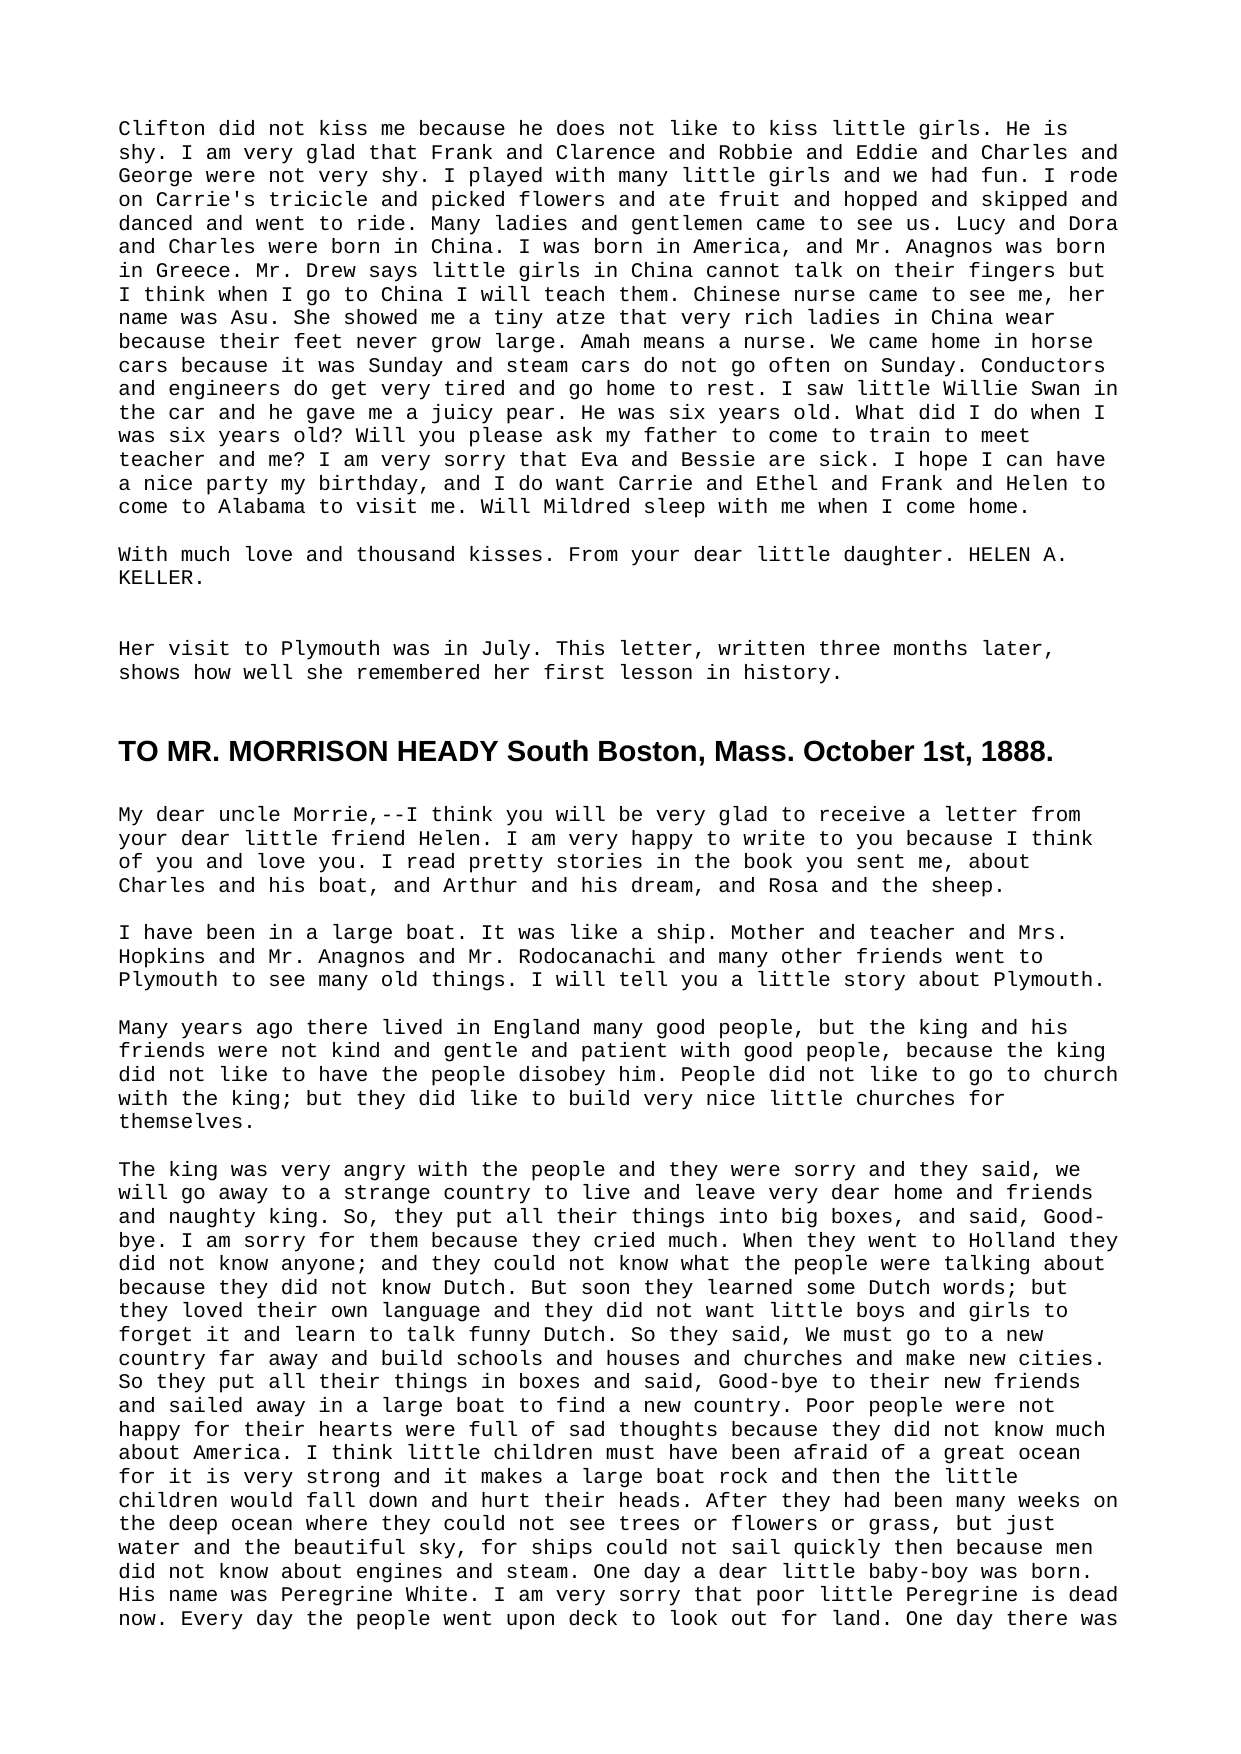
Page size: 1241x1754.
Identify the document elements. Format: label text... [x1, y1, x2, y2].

text The king was very angry with the people and they were sorry and they said, we will go away to a strange country to live and leave very dear home and friends and naughty king. So, they put all their things into big boxes, and said, Good-bye. I am sorry for them because they cried much. When they went to Holland they did not know anyone; and they could not know what the people were talking about because they did not know Dutch. But soon they learned some Dutch words; but they loved their own language and they did not want little boys and girls to forget it and learn to talk funny Dutch. So they said, We must go to a new country far away and build schools and houses and churches and make new cities. So they put all their things in boxes and said, Good-bye to their new friends and sailed away in a large boat to find a new country. Poor people were not happy for their hearts were full of sad thoughts because they did not know much about America. I think little children must have been afraid of a great ocean for it is very strong and it makes a large boat rock and then the little children would fall down and hurt their heads. After they had been many weeks on the deep ocean where they could not see trees or flowers or grass, but just water and the beautiful sky, for ships could not sail quickly then because men did not know about engines and steam. One day a dear little baby-boy was born. His name was Peregrine White. I am very sorry that poor little Peregrine is dead now. Every day the people went upon deck to look out for land. One day there was [118, 1159, 1122, 1632]
subtitle TO MR. MORRISON HEADY South Boston, Mass. October 1st, 1888. [118, 734, 1122, 768]
text My dear uncle Morrie,--I think you will be very glad to receive a letter from your dear little friend Helen. I am very happy to write to you because I think of you and love you. I read pretty stories in the book you sent me, about Charles and his boat, and Arthur and his dream, and Rosa and the sheep. [118, 804, 1122, 898]
text I have been in a large boat. It was like a ship. Mother and teacher and Mrs. Hopkins and Mr. Anagnos and Mr. Rodocanachi and many other friends went to Plymouth to see many old things. I will tell you a little story about Plymouth. [118, 922, 1122, 993]
text Clifton did not kiss me because he does not like to kiss little girls. He is shy. I am very glad that Frank and Clarence and Robbie and Eddie and Charles and George were not very shy. I played with many little girls and we had fun. I rode on Carrie's tricicle and picked flowers and ate fruit and hopped and skipped and danced and went to ride. Many ladies and gentlemen came to see us. Lucy and Dora and Charles were born in China. I was born in America, and Mr. Anagnos was born in Greece. Mr. Drew says little girls in China cannot talk on their fingers but I think when I go to China I will teach them. Chinese nurse came to see me, her name was Asu. She showed me a tiny atze that very rich ladies in China wear because their feet never grow large. Amah means a nurse. We came home in horse cars because it was Sunday and steam cars do not go often on Sunday. Conductors and engineers do get very tired and go home to rest. I saw little Willie Swan in the car and he gave me a juicy pear. He was six years old. What did I do when I was six years old? Will you please ask my father to come to train to meet teacher and me? I am very sorry that Eva and Bessie are sick. I hope I can have a nice party my birthday, and I do want Carrie and Ethel and Frank and Helen to come to Alabama to visit me. Will Mildred sleep with me when I come home. [118, 118, 1122, 520]
text Many years ago there lived in England many good people, but the king and his friends were not kind and gentle and patient with good people, because the king did not like to have the people disobey him. People did not like to go to church with the king; but they did like to build very nice little churches for themselves. [118, 1017, 1122, 1135]
text With much love and thousand kisses. From your dear little daughter. HELEN A. KELLER. [118, 544, 1122, 591]
text Her visit to Plymouth was in July. This letter, written three months later, shows how well she remembered her first lesson in history. [118, 638, 1122, 686]
